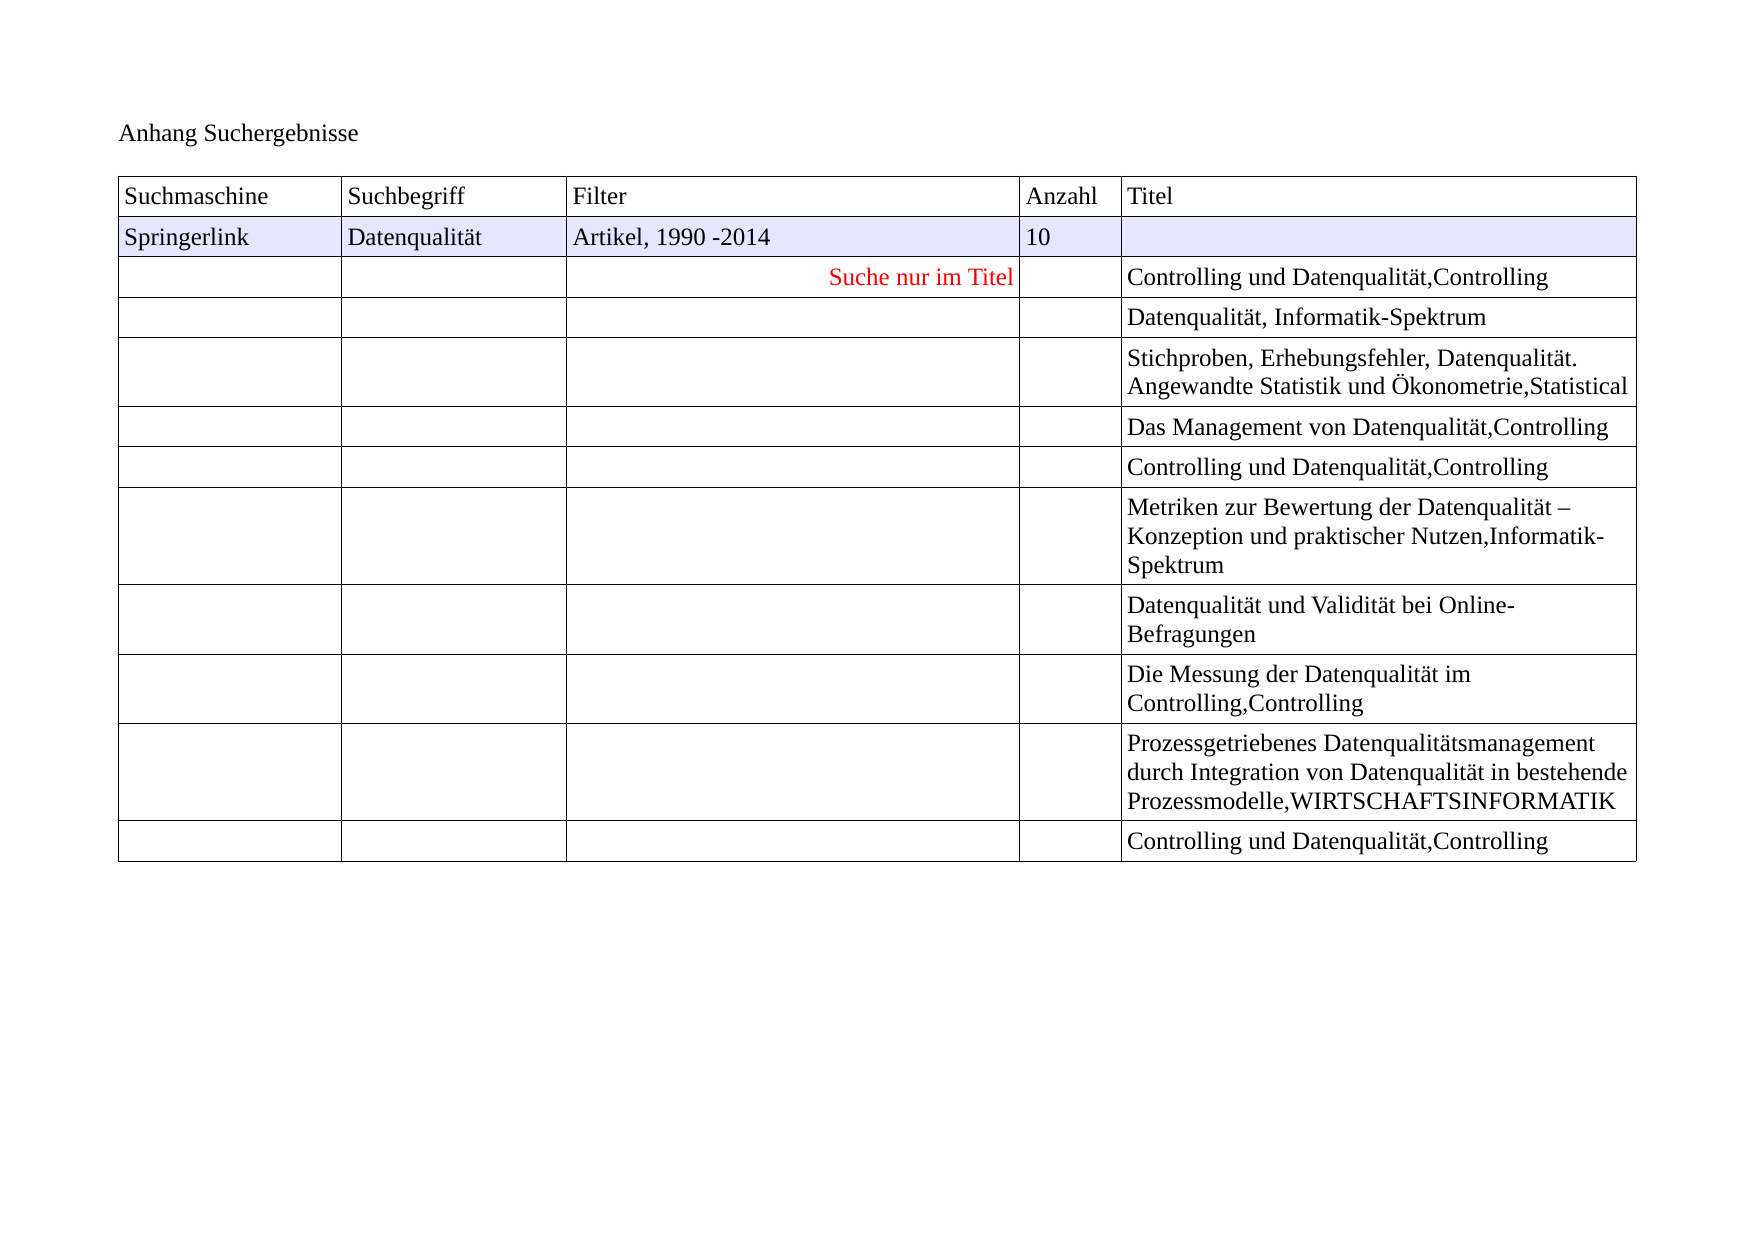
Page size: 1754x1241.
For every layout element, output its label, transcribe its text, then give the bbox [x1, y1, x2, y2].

table_cell [342, 488, 566, 584]
table_cell [342, 447, 566, 487]
table_cell [342, 407, 566, 446]
table_cell [342, 724, 566, 820]
table_cell [119, 298, 341, 337]
table_cell [567, 298, 1019, 337]
table_cell [342, 298, 566, 337]
table_cell [1020, 655, 1121, 722]
table_cell Springerlink [119, 217, 341, 256]
table_cell [1020, 338, 1121, 406]
table_header Suchbegriff [342, 177, 566, 216]
table_cell [119, 407, 341, 446]
table_cell [567, 585, 1019, 653]
table_cell Controlling und Datenqualität,Controlling [1122, 447, 1636, 487]
table_header Anzahl [1020, 177, 1121, 216]
table_cell [567, 447, 1019, 487]
table_header Filter [567, 177, 1019, 216]
table_cell [567, 338, 1019, 406]
table_cell Datenqualität [342, 217, 566, 256]
table_cell Das Management von Datenqualität,Controlling [1122, 407, 1636, 446]
table_cell [342, 655, 566, 722]
table_cell [567, 724, 1019, 820]
table_cell [1020, 585, 1121, 653]
table_cell Artikel, 1990 -2014 [567, 217, 1019, 256]
table_cell [567, 407, 1019, 446]
table_cell [119, 257, 341, 297]
table_cell [119, 655, 341, 722]
table_cell [567, 655, 1019, 722]
table_cell 10 [1020, 217, 1121, 256]
table_cell [342, 821, 566, 861]
table_cell Stichproben, Erhebungsfehler, Datenqualität. Angewandte Statistik und Ökonometrie,Statistical [1122, 338, 1636, 406]
table_cell Controlling und Datenqualität,Controlling [1122, 821, 1636, 861]
table_header Titel [1122, 177, 1636, 216]
table_cell [119, 724, 341, 820]
table_cell [567, 821, 1019, 861]
table_cell Controlling und Datenqualität,Controlling [1122, 257, 1636, 297]
table_cell [1020, 724, 1121, 820]
table_cell [119, 488, 341, 584]
table_cell [1020, 257, 1121, 297]
table_cell [342, 257, 566, 297]
table_cell [119, 447, 341, 487]
table_cell Metriken zur Bewertung der Datenqualität – Konzeption und praktischer Nutzen,Informatik-Spektrum [1122, 488, 1636, 584]
table_cell [119, 338, 341, 406]
table_cell Datenqualität, Informatik-Spektrum [1122, 298, 1636, 337]
table_cell [1020, 821, 1121, 861]
table_cell Die Messung der Datenqualität im Controlling,Controlling [1122, 655, 1636, 722]
table_cell [342, 338, 566, 406]
table_header Suchmaschine [119, 177, 341, 216]
table_cell [119, 821, 341, 861]
table_cell [1122, 217, 1636, 256]
table_cell Datenqualität und Validität bei Online-Befragungen [1122, 585, 1636, 653]
text Anhang Suchergebnisse [118, 118, 1636, 147]
table_cell [1020, 298, 1121, 337]
table_cell [1020, 407, 1121, 446]
table_cell Suche nur im Titel [567, 257, 1019, 297]
table_cell [1020, 488, 1121, 584]
table_cell [567, 488, 1019, 584]
table_cell Prozessgetriebenes Datenqualitätsmanagement durch Integration von Datenqualität in bestehende Prozessmodelle,WIRTSCHAFTSINFORMATIK [1122, 724, 1636, 820]
table_cell [342, 585, 566, 653]
table_cell [119, 585, 341, 653]
table_cell [1020, 447, 1121, 487]
